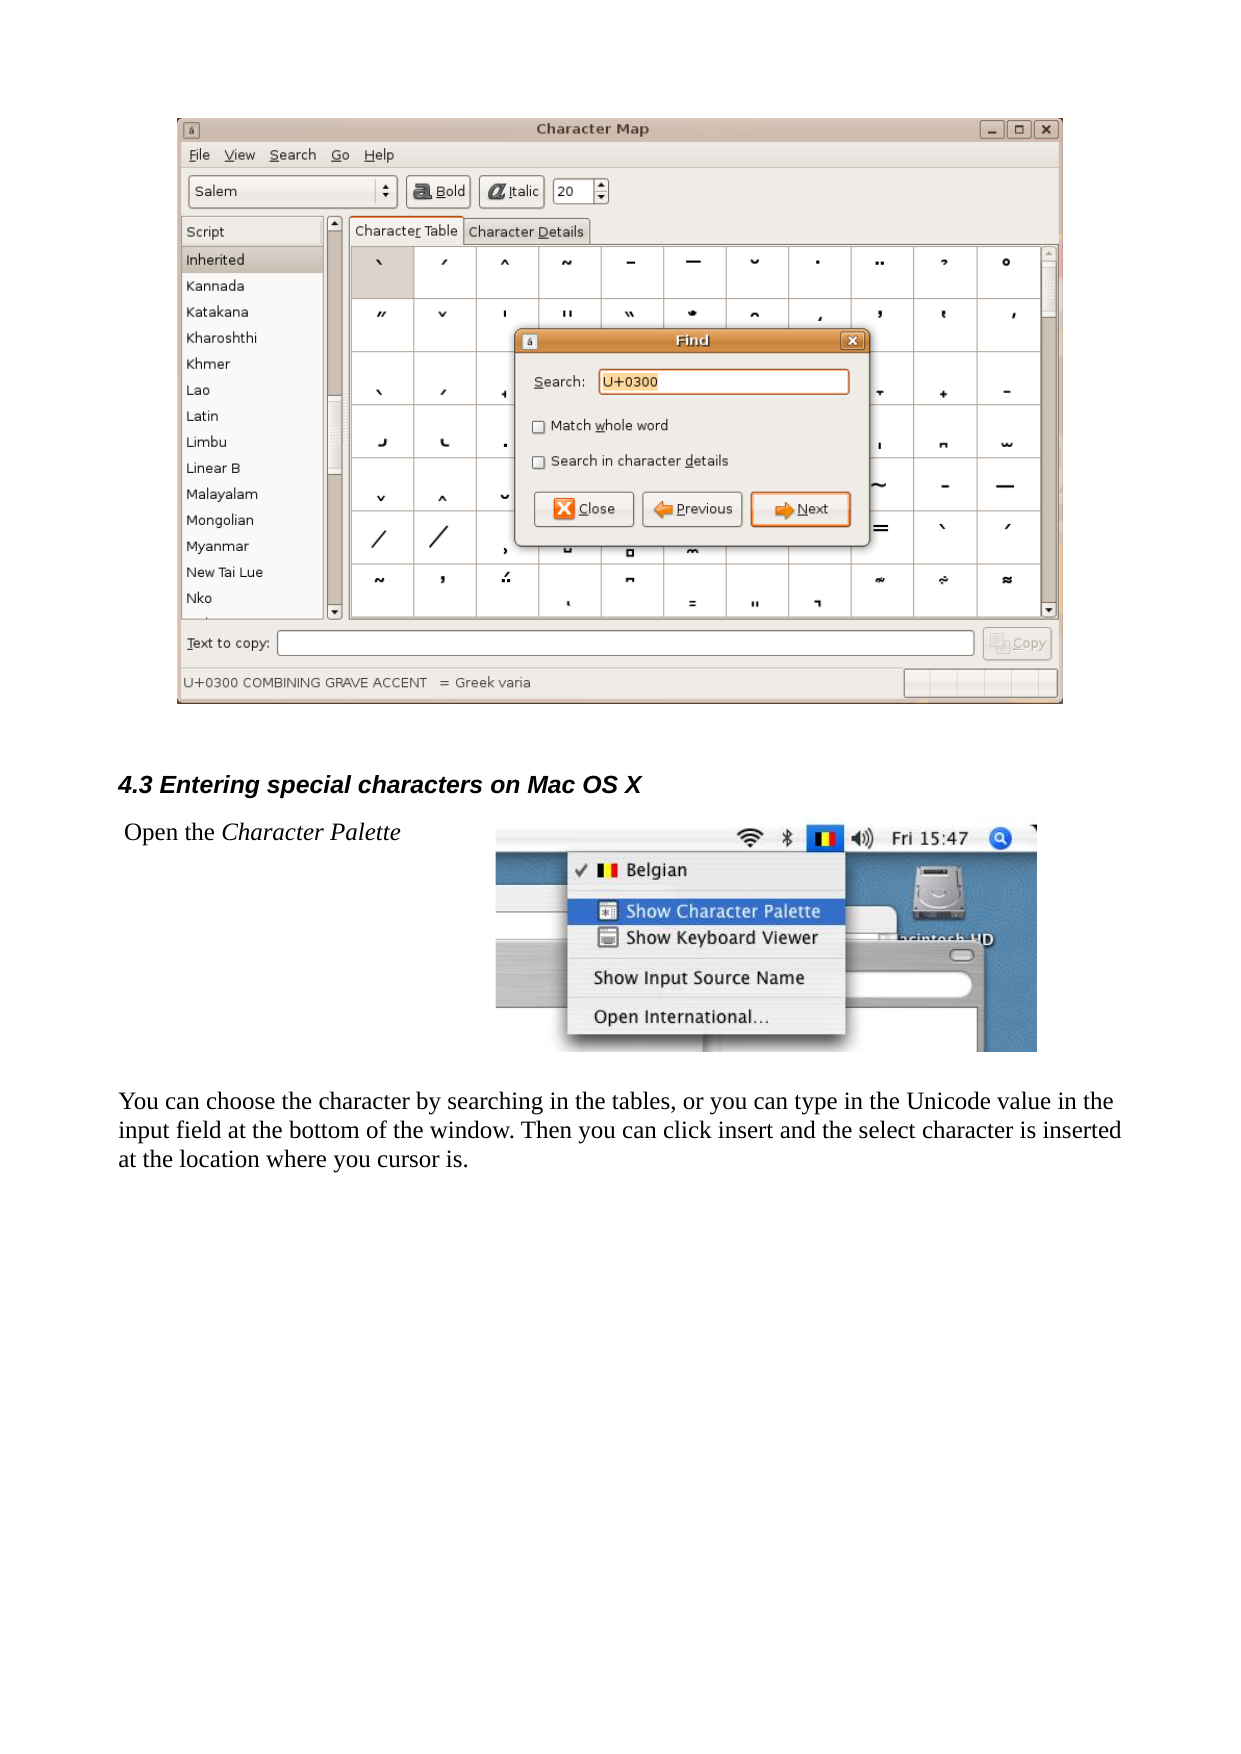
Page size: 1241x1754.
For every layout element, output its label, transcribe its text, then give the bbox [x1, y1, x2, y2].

table_header [411, 811, 1122, 1086]
text You can choose the character by searching in the tables, or you can type in the Unicode value in the input field at the bottom of the window. Then you can click insert and the select character is inserted at the location where you cursor is. [118, 1086, 1122, 1173]
picture [495, 817, 1037, 1052]
subtitle 4.3 Entering special characters on Mac OS X [118, 770, 1122, 799]
picture [177, 118, 1063, 704]
table_header Open the Character Palette [118, 811, 411, 1086]
